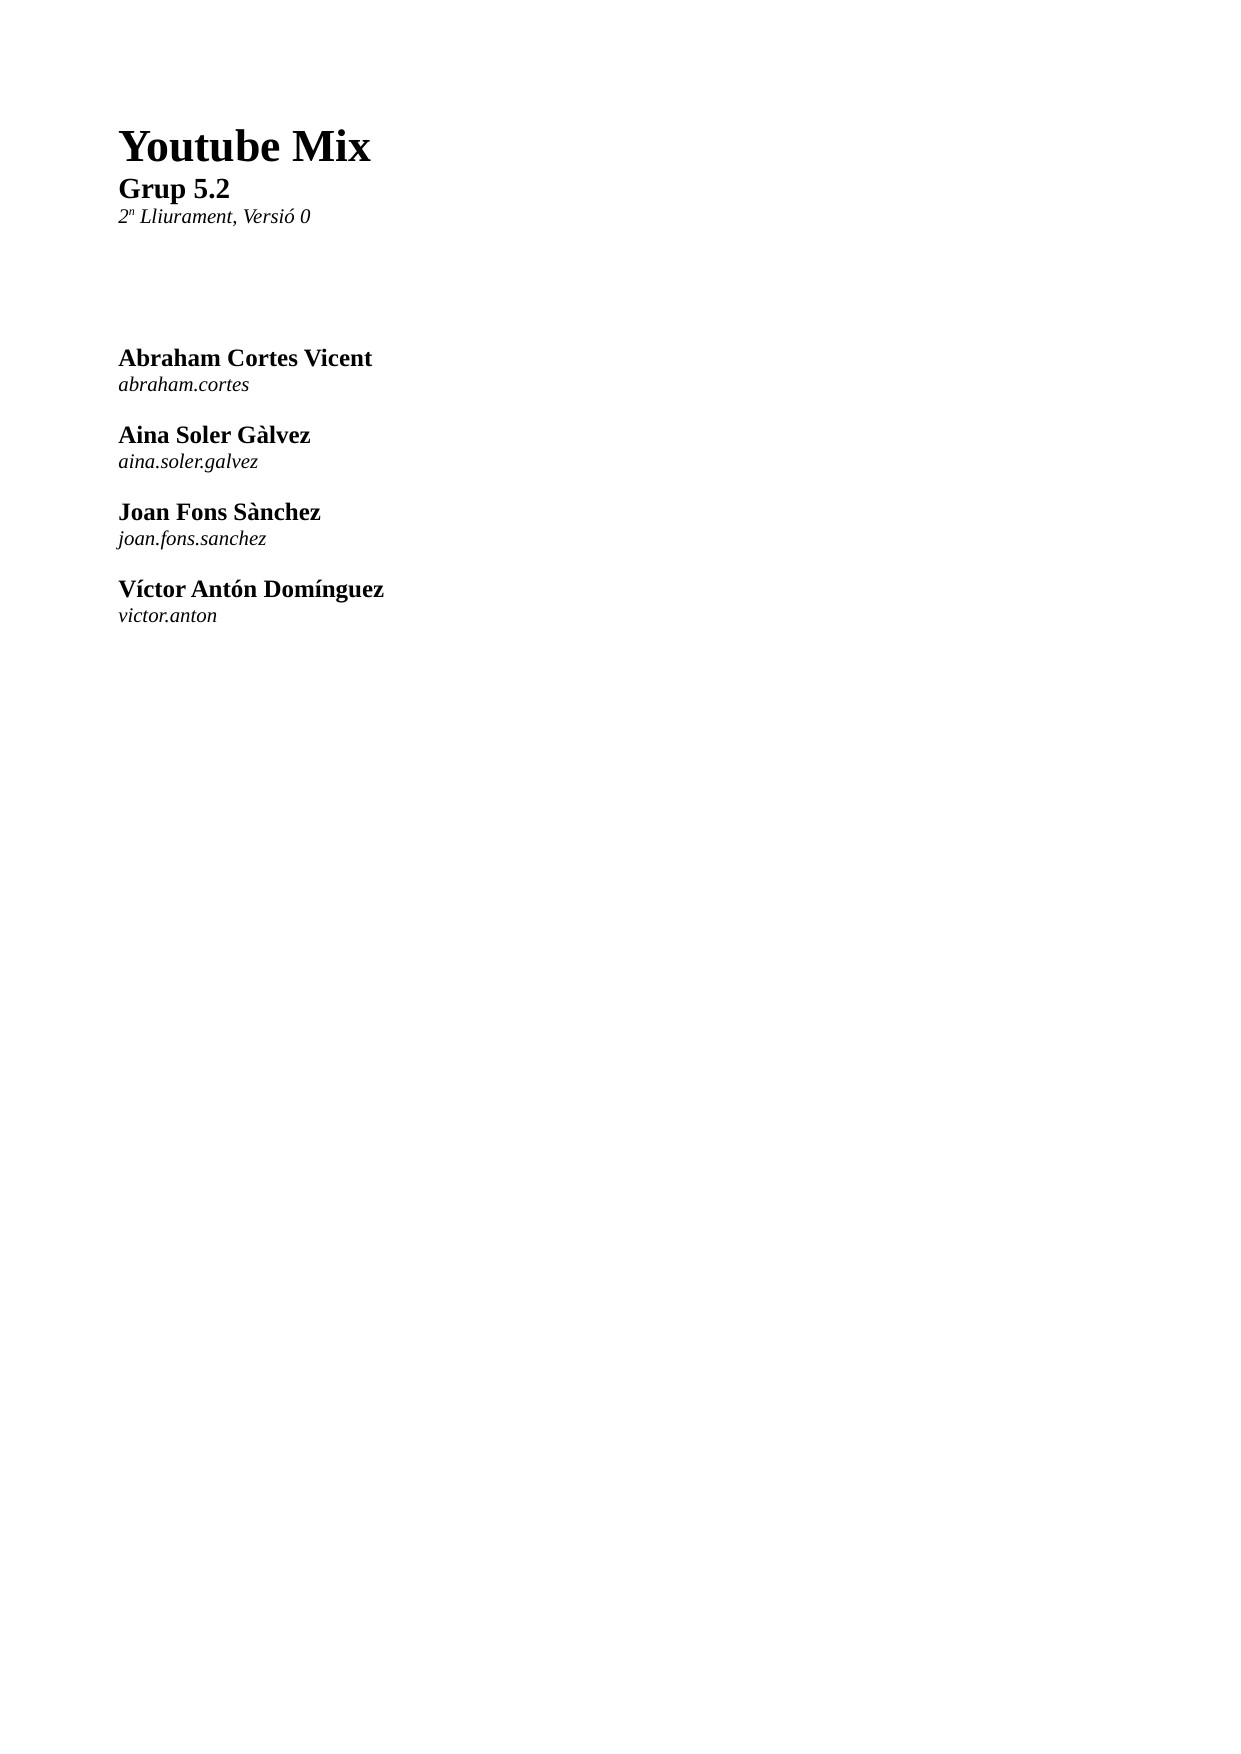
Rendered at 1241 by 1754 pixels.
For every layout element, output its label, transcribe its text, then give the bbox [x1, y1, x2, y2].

text Youtube Mix [118, 118, 1122, 171]
text Grup 5.2 [118, 171, 1122, 204]
text Víctor Antón Domínguez [118, 574, 1122, 603]
text joan.fons.sanchez [118, 526, 1122, 550]
text 2n Lliurament, Versió 0 [118, 204, 1122, 228]
text aina.soler.galvez [118, 449, 1122, 473]
text Abraham Cortes Vicent [118, 343, 1122, 372]
text Joan Fons Sànchez [118, 497, 1122, 526]
text victor.anton [118, 603, 1122, 627]
text abraham.cortes [118, 372, 1122, 396]
text Aina Soler Gàlvez [118, 420, 1122, 449]
